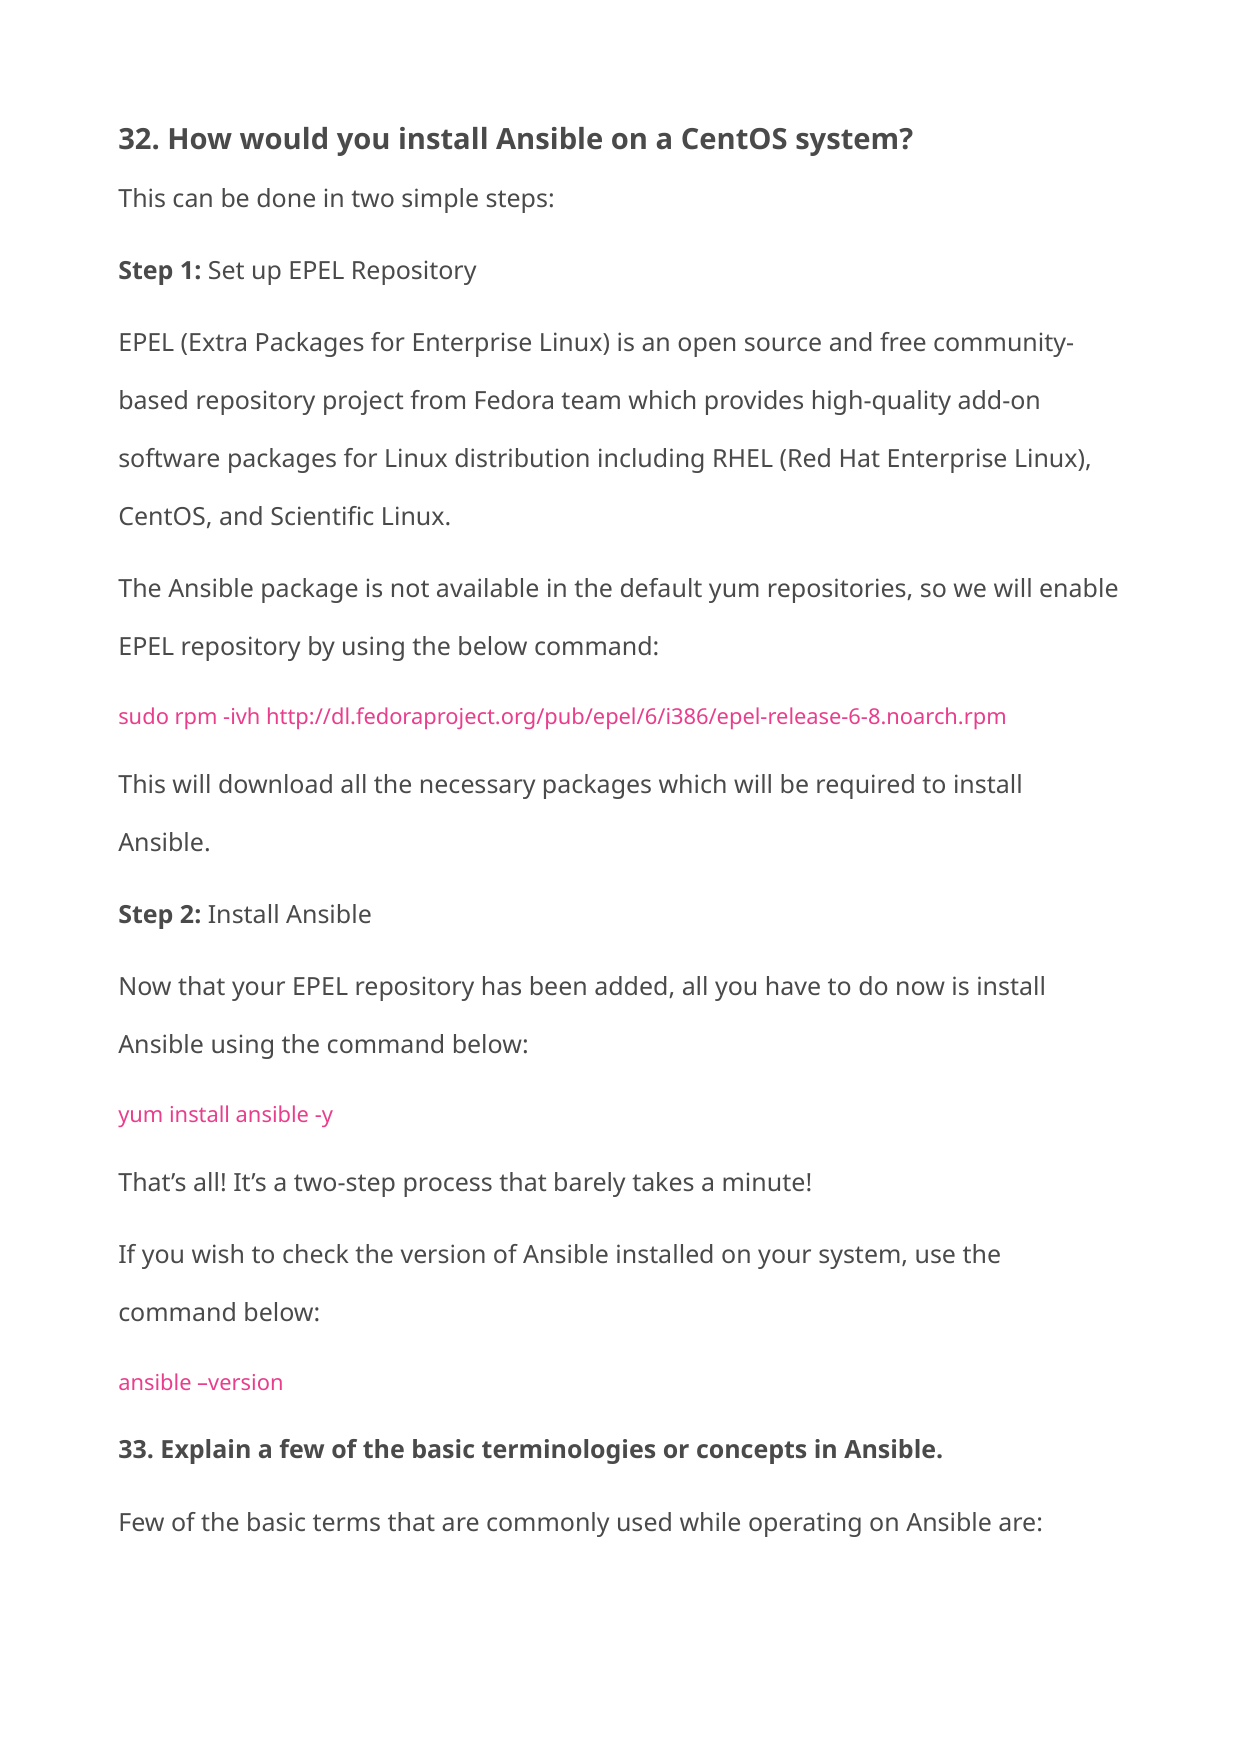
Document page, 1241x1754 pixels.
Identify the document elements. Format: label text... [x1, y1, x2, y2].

text Step 1: Set up EPEL Repository [118, 253, 1122, 287]
text If you wish to check the version of Ansible installed on your system, use the command below: [118, 1237, 1122, 1329]
text This will download all the necessary packages which will be required to install Ansible. [118, 766, 1122, 858]
text That’s all! It’s a two-step process that barely takes a minute! [118, 1164, 1122, 1198]
text Now that your EPEL repository has been added, all you have to do now is install Ansible using the command below: [118, 969, 1122, 1061]
text EPEL (Extra Packages for Enterprise Linux) is an open source and free community-based repository project from Fedora team which provides high-quality add-on software packages for Linux distribution including RHEL (Red Hat Enterprise Linux), CentOS, and Scientific Linux. [118, 325, 1122, 533]
text yum install ansible -y [118, 1099, 1122, 1129]
subtitle 32. How would you install Ansible on a CentOS system? [118, 118, 1122, 158]
text 33. Explain a few of the basic terminologies or concepts in Ansible. [118, 1432, 1122, 1466]
text This can be done in two simple steps: [118, 180, 1122, 214]
text Step 2: Install Ansible [118, 897, 1122, 931]
text The Ansible package is not available in the default yum repositories, so we will enable EPEL repository by using the below command: [118, 571, 1122, 663]
text ansible –version [118, 1367, 1122, 1397]
text Few of the basic terms that are commonly used while operating on Ansible are: [118, 1504, 1122, 1539]
text sudo rpm -ivh http://dl.fedoraproject.org/pub/epel/6/i386/epel-release-6-8.noarch.rpm [118, 701, 1122, 731]
